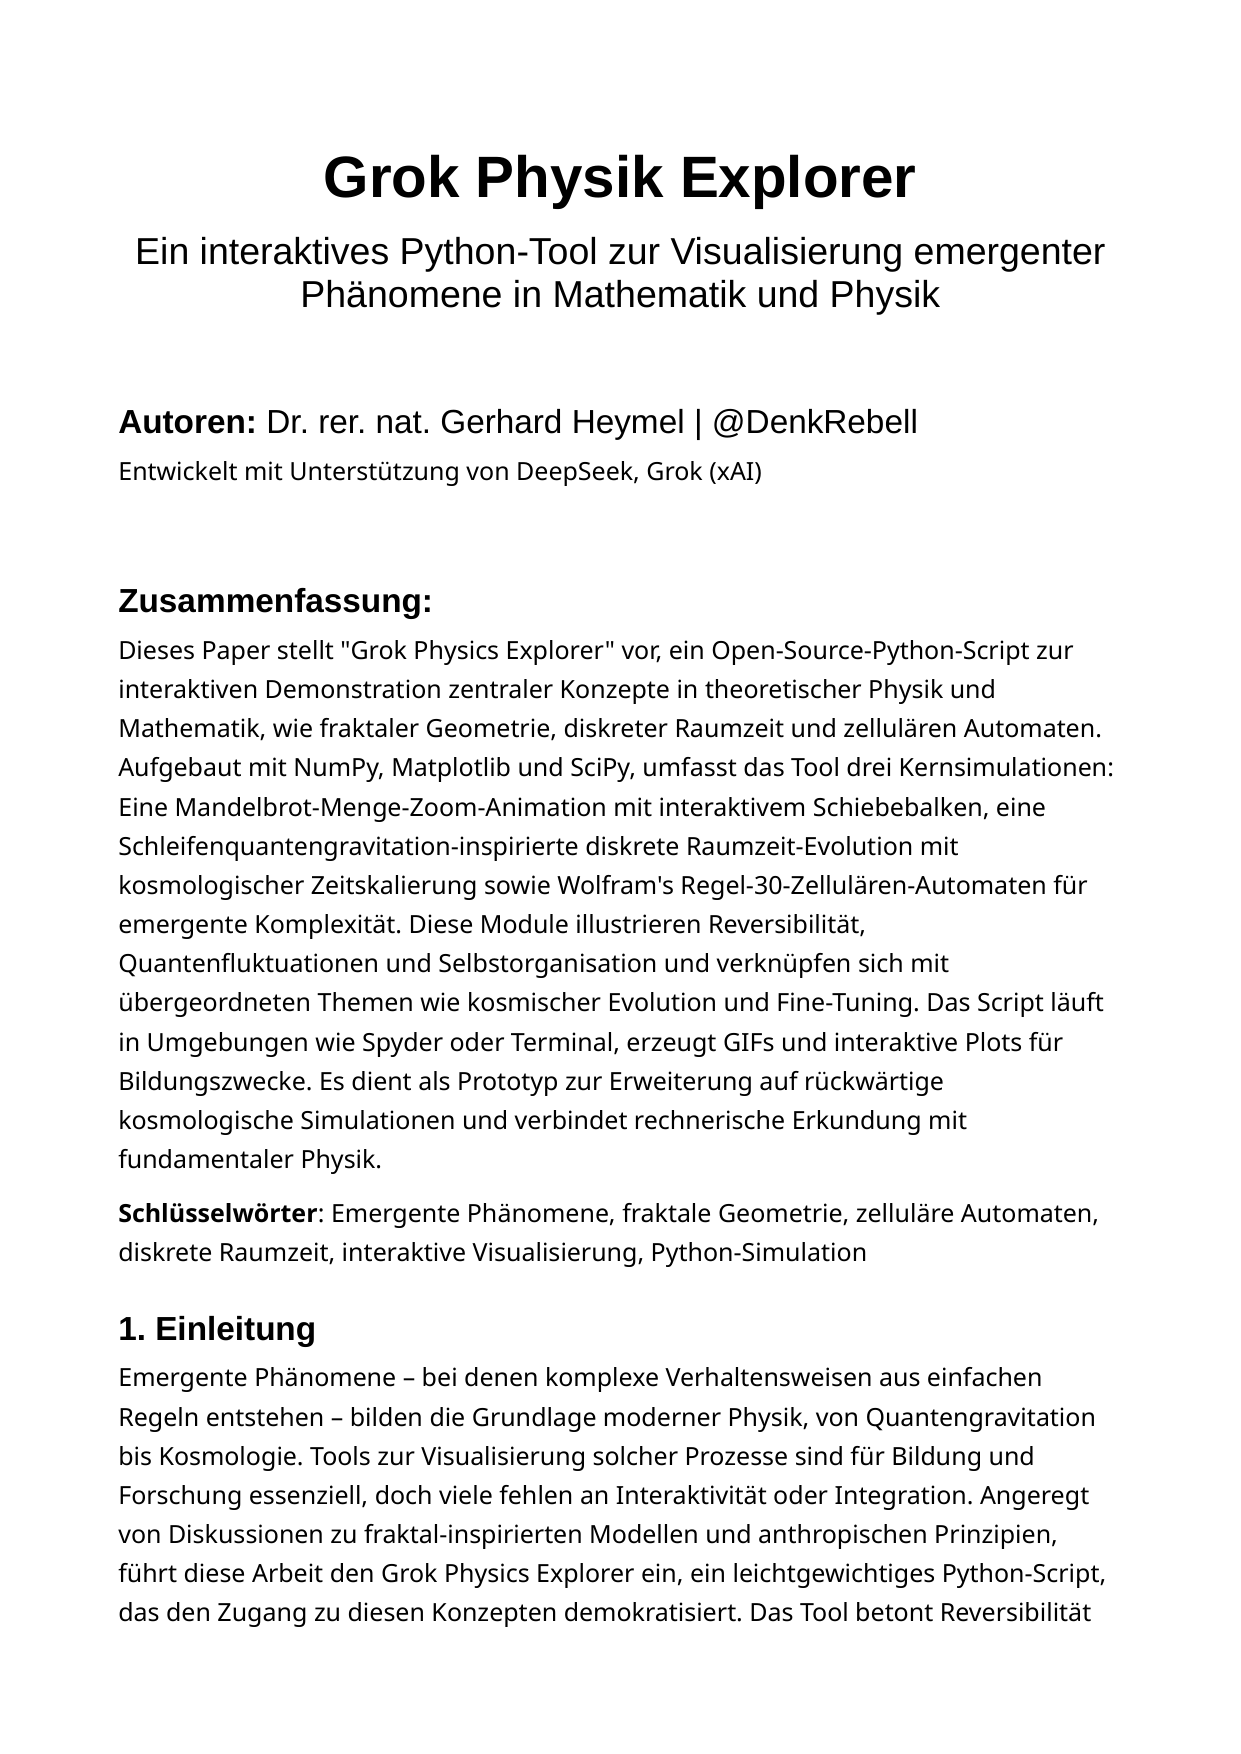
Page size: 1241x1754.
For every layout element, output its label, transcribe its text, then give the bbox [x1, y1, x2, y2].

text Dieses Paper stellt "Grok Physics Explorer" vor, ein Open-Source-Python-Script zur interaktiven Demonstration zentraler Konzepte in theoretischer Physik und Mathematik, wie fraktaler Geometrie, diskreter Raumzeit und zellulären Automaten. Aufgebaut mit NumPy, Matplotlib und SciPy, umfasst das Tool drei Kernsimulationen: Eine Mandelbrot-Menge-Zoom-Animation mit interaktivem Schiebebalken, eine Schleifenquantengravitation-inspirierte diskrete Raumzeit-Evolution mit kosmologischer Zeitskalierung sowie Wolfram's Regel-30-Zellulären-Automaten für emergente Komplexität. Diese Module illustrieren Reversibilität, Quantenfluktuationen und Selbstorganisation und verknüpfen sich mit übergeordneten Themen wie kosmischer Evolution und Fine-Tuning. Das Script läuft in Umgebungen wie Spyder oder Terminal, erzeugt GIFs und interaktive Plots für Bildungszwecke. Es dient als Prototyp zur Erweiterung auf rückwärtige kosmologische Simulationen und verbindet rechnerische Erkundung mit fundamentaler Physik. [118, 632, 1122, 1176]
title Grok Physik Explorer [118, 143, 1122, 210]
subtitle 1. Einleitung [118, 1309, 1122, 1348]
subtitle Zusammenfassung: [118, 582, 1122, 620]
text Emergente Phänomene – bei denen komplexe Verhaltensweisen aus einfachen Regeln entstehen – bilden die Grundlage moderner Physik, von Quantengravitation bis Kosmologie. Tools zur Visualisierung solcher Prozesse sind für Bildung und Forschung essenziell, doch viele fehlen an Interaktivität oder Integration. Angeregt von Diskussionen zu fraktal-inspirierten Modellen und anthropischen Prinzipien, führt diese Arbeit den Grok Physics Explorer ein, ein leichtgewichtiges Python-Script, das den Zugang zu diesen Konzepten demokratisiert. Das Tool betont Reversibilität [118, 1360, 1122, 1629]
subtitle Autoren: Dr. rer. nat. Gerhard Heymel | @DenkRebell [118, 402, 1122, 441]
text Entwickelt mit Unterstützung von DeepSeek, Grok (xAI) [118, 453, 1122, 487]
subtitle Ein interaktives Python-Tool zur Visualisierung emergenter Phänomene in Mathematik und Physik [118, 229, 1122, 315]
text Schlüsselwörter: Emergente Phänomene, fraktale Geometrie, zelluläre Automaten, diskrete Raumzeit, interaktive Visualisierung, Python-Simulation [118, 1195, 1122, 1269]
